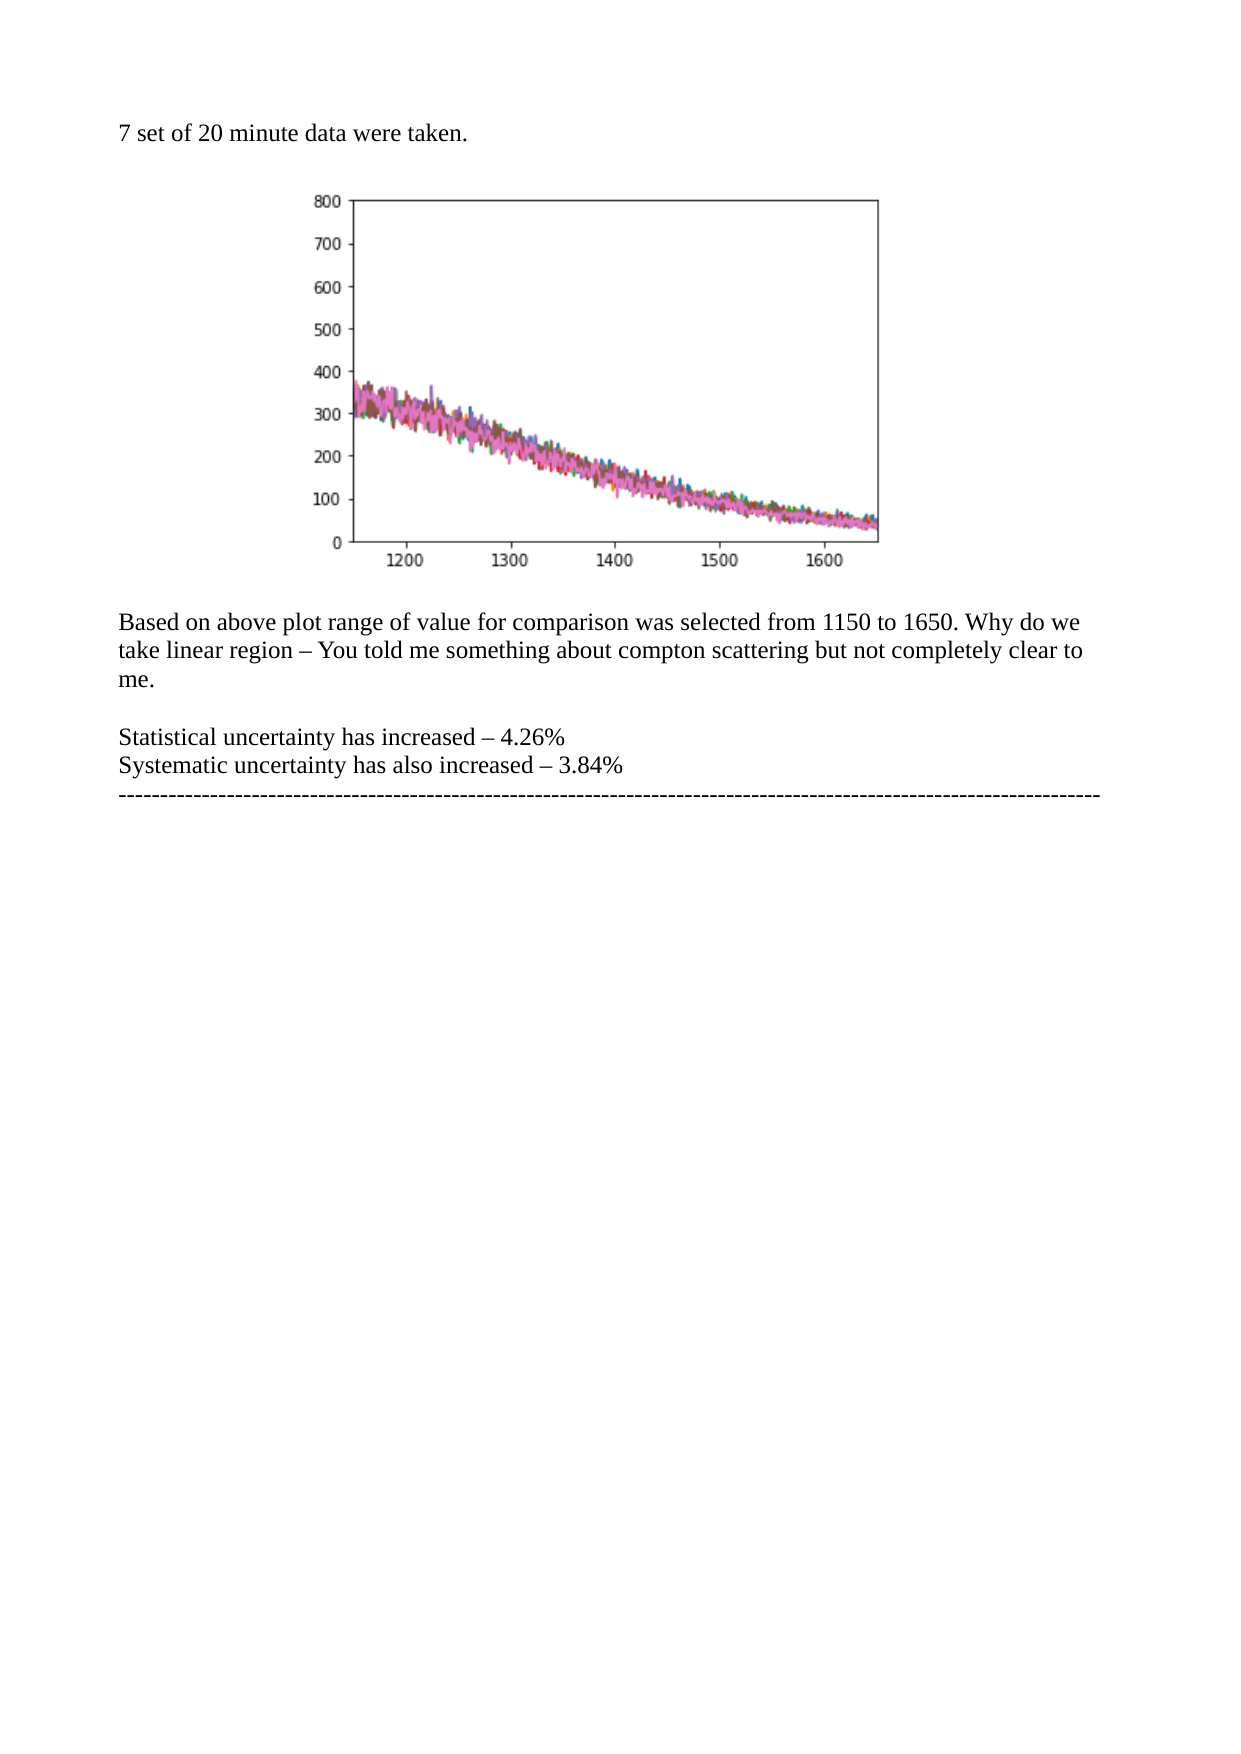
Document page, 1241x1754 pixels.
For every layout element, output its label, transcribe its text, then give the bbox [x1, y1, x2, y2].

text Statistical uncertainty has increased – 4.26% [118, 722, 1122, 751]
text ---------------------------------------------------------------------------------------------------------------------- [118, 779, 1122, 808]
text Based on above plot range of value for comparison was selected from 1150 to 1650. Why do we take linear region – You told me something about compton scattering but not completely clear to me. [118, 607, 1122, 693]
text 7 set of 20 minute data were taken. [118, 118, 1122, 147]
picture [281, 175, 959, 590]
text Systematic uncertainty has also increased – 3.84% [118, 751, 1122, 779]
